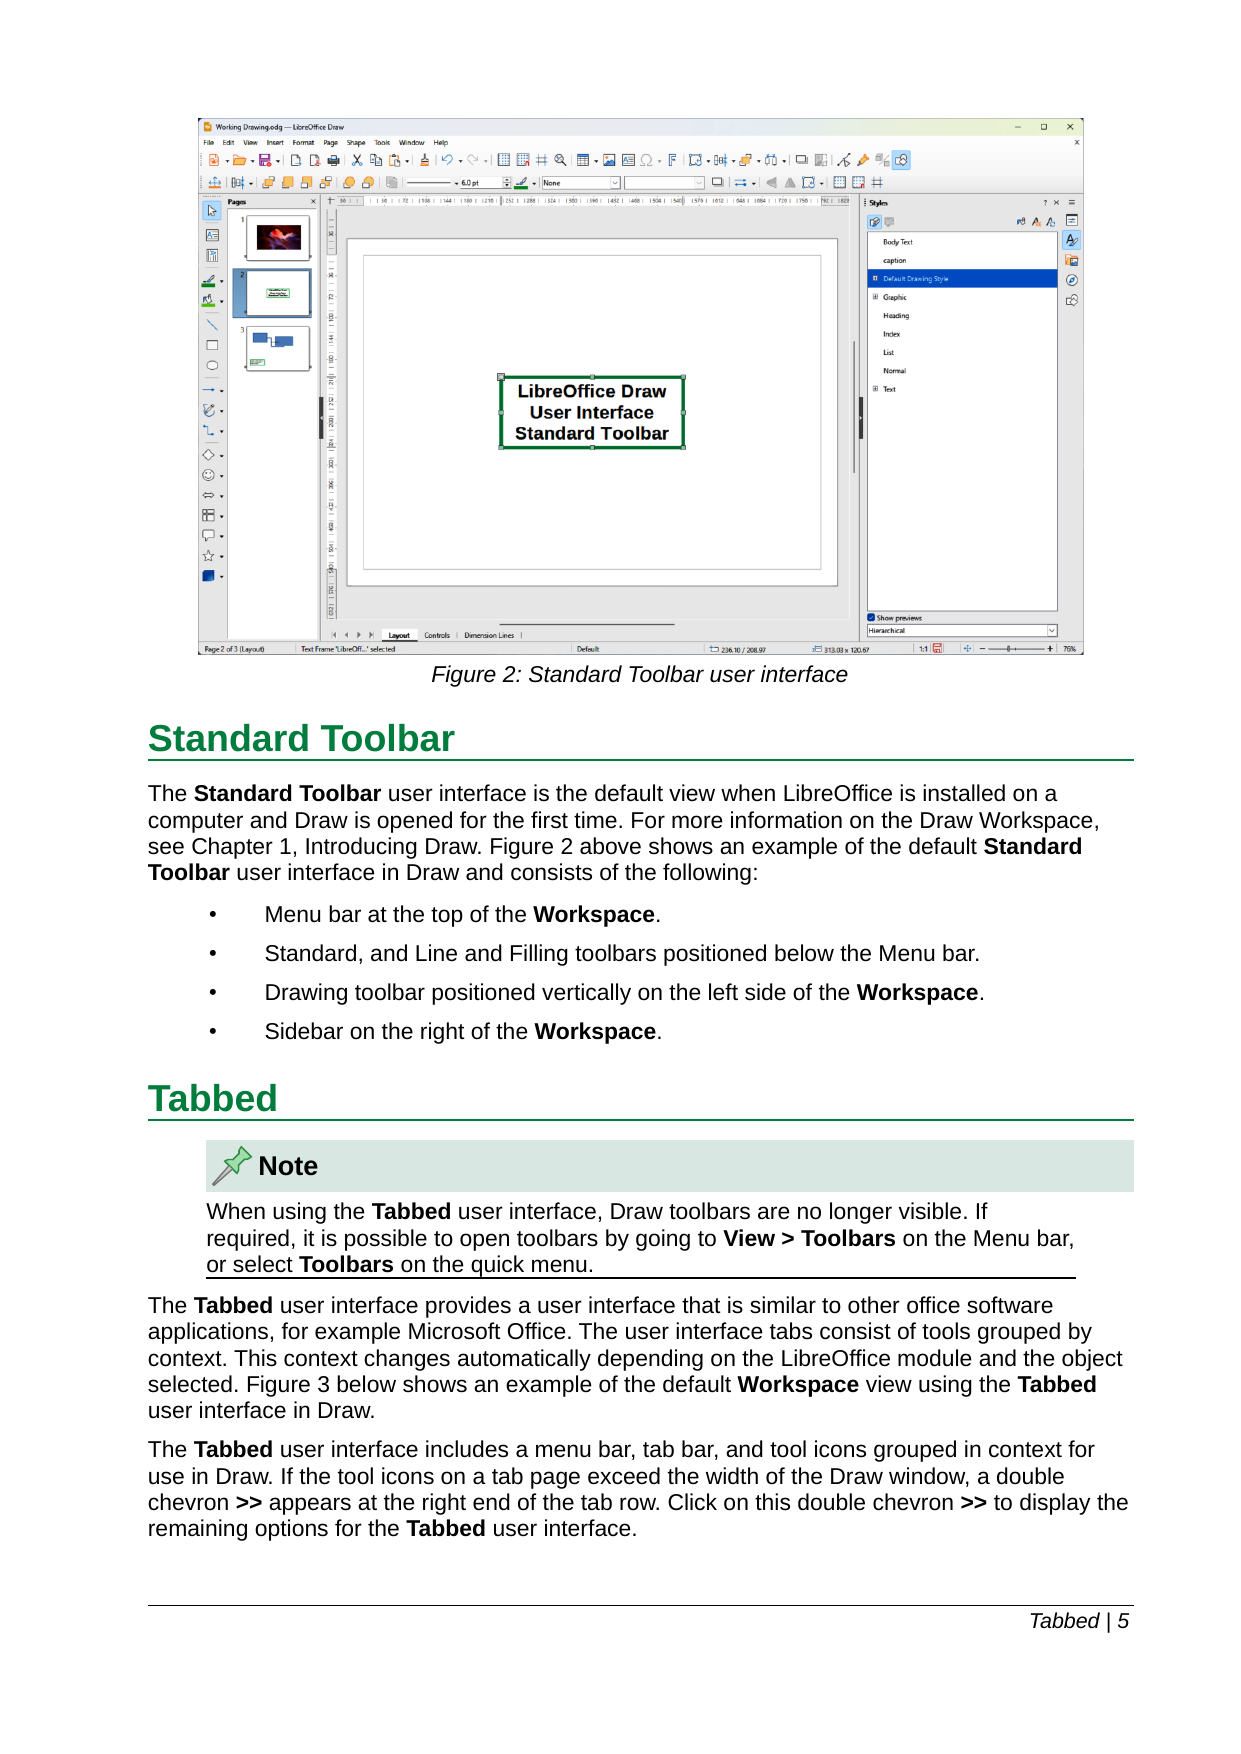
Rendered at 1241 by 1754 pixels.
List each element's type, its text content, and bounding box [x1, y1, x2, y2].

text When using the Tabbed user interface, Draw toolbars are no longer visible. If required, it is possible to open toolbars by going to View > Toolbars on the Menu bar, or select Toolbars on the quick menu. [206, 1198, 1076, 1277]
picture [198, 118, 1084, 655]
subtitle Standard Toolbar [148, 716, 1134, 759]
list Menu bar at the top of the Workspace. [206, 898, 1134, 927]
list Drawing toolbar positioned vertically on the left side of the Workspace. [206, 976, 1134, 1005]
list Standard, and Line and Filling toolbars positioned below the Menu bar. [206, 937, 1134, 966]
subtitle Note [206, 1140, 1134, 1192]
list Sidebar on the right of the Workspace. [206, 1015, 1134, 1047]
text The Tabbed user interface includes a menu bar, tab bar, and tool icons grouped in context for use in Draw. If the tool icons on a tab page exceed the width of the Draw window, a double chevron >> appears at the right end of the tab row. Click on this double chevron >> to display the remaining options for the Tabbed user interface. [148, 1436, 1134, 1542]
text The Tabbed user interface provides a user interface that is similar to other office software applications, for example Microsoft Office. The user interface tabs consist of tools grouped by context. This context changes automatically depending on the LibreOffice module and the object selected. Figure 3 below shows an example of the default Workspace view using the Tabbed user interface in Draw. [148, 1292, 1134, 1424]
text The Standard Toolbar user interface is the default view when LibreOffice is installed on a computer and Draw is opened for the first time. For more information on the Draw Workspace, see Chapter 1, Introducing Draw. Figure 2 above shows an example of the default Standard Toolbar user interface in Draw and consists of the following: [148, 780, 1134, 886]
text Figure 2: Standard Toolbar user interface [198, 661, 1083, 687]
subtitle Tabbed [148, 1076, 1134, 1119]
